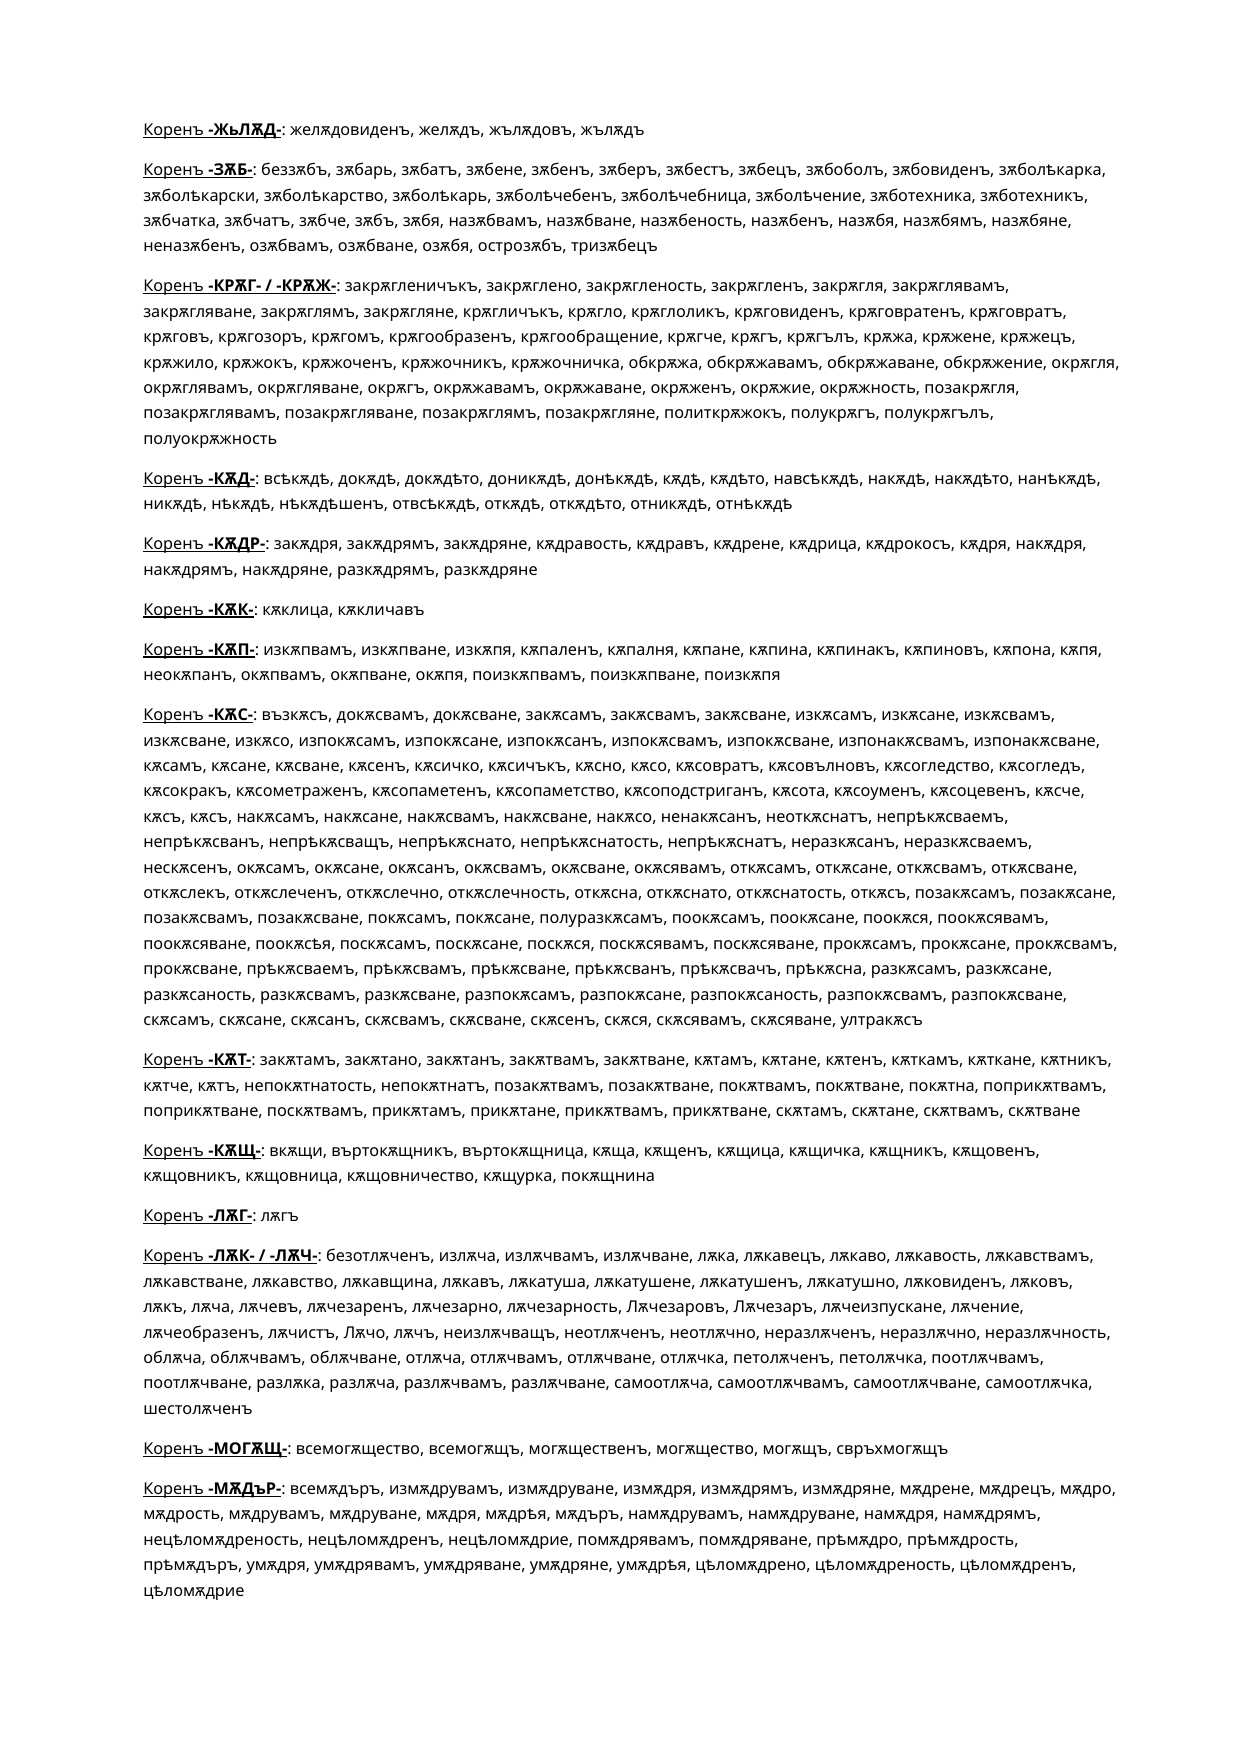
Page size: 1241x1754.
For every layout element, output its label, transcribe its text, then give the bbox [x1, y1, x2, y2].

text Коренъ -КѪП-: изкѫпвамъ, изкѫпване, изкѫпя, кѫпаленъ, кѫпалня, кѫпане, кѫпина, кѫпинакъ, кѫпиновъ, кѫпона, кѫпя, неокѫпанъ, окѫпвамъ, окѫпване, окѫпя, поизкѫпвамъ, поизкѫпване, поизкѫпя [143, 638, 1122, 685]
text Коренъ -МОГѪЩ-: всемогѫщество, всемогѫщъ, могѫщественъ, могѫщество, могѫщъ, свръхмогѫщъ [143, 1437, 1122, 1459]
text Коренъ -КѪД-: всѣкѫдѣ, докѫдѣ, докѫдѣто, доникѫдѣ, донѣкѫдѣ, кѫдѣ, кѫдѣто, навсѣкѫдѣ, накѫдѣ, накѫдѣто, нанѣкѫдѣ, никѫдѣ, нѣкѫдѣ, нѣкѫдѣшенъ, отвсѣкѫдѣ, откѫдѣ, откѫдѣто, отникѫдѣ, отнѣкѫдѣ [143, 467, 1122, 514]
text Коренъ -КРѪГ- / -КРѪЖ-: закрѫгленичъкъ, закрѫглено, закрѫгленость, закрѫгленъ, закрѫгля, закрѫглявамъ, закрѫгляване, закрѫглямъ, закрѫгляне, крѫгличъкъ, крѫгло, крѫглоликъ, крѫговиденъ, крѫговратенъ, крѫговратъ, крѫговъ, крѫгозоръ, крѫгомъ, крѫгообразенъ, крѫгообращение, крѫгче, крѫгъ, крѫгълъ, крѫжа, крѫжене, крѫжецъ, крѫжило, крѫжокъ, крѫжоченъ, крѫжочникъ, крѫжочничка, обкрѫжа, обкрѫжавамъ, обкрѫжаване, обкрѫжение, окрѫгля, окрѫглявамъ, окрѫгляване, окрѫгъ, окрѫжавамъ, окрѫжаване, окрѫженъ, окрѫжие, окрѫжность, позакрѫгля, позакрѫглявамъ, позакрѫгляване, позакрѫглямъ, позакрѫгляне, политкрѫжокъ, полукрѫгъ, полукрѫгълъ, полуокрѫжность [143, 274, 1122, 449]
text Коренъ -КѪДР-: закѫдря, закѫдрямъ, закѫдряне, кѫдравость, кѫдравъ, кѫдрене, кѫдрица, кѫдрокосъ, кѫдря, накѫдря, накѫдрямъ, накѫдряне, разкѫдрямъ, разкѫдряне [143, 532, 1122, 580]
text Коренъ -МѪДъР-: всемѫдъръ, измѫдрувамъ, измѫдруване, измѫдря, измѫдрямъ, измѫдряне, мѫдрене, мѫдрецъ, мѫдро, мѫдрость, мѫдрувамъ, мѫдруване, мѫдря, мѫдрѣя, мѫдъръ, намѫдрувамъ, намѫдруване, намѫдря, намѫдрямъ, нецѣломѫдреность, нецѣломѫдренъ, нецѣломѫдрие, помѫдрявамъ, помѫдряване, прѣмѫдро, прѣмѫдрость, прѣмѫдъръ, умѫдря, умѫдрявамъ, умѫдряване, умѫдряне, умѫдрѣя, цѣломѫдрено, цѣломѫдреность, цѣломѫдренъ, цѣломѫдрие [143, 1477, 1122, 1601]
text Коренъ -КѪС-: възкѫсъ, докѫсвамъ, докѫсване, закѫсамъ, закѫсвамъ, закѫсване, изкѫсамъ, изкѫсане, изкѫсвамъ, изкѫсване, изкѫсо, изпокѫсамъ, изпокѫсане, изпокѫсанъ, изпокѫсвамъ, изпокѫсване, изпонакѫсвамъ, изпонакѫсване, кѫсамъ, кѫсане, кѫсване, кѫсенъ, кѫсичко, кѫсичъкъ, кѫсно, кѫсо, кѫсовратъ, кѫсовълновъ, кѫсогледство, кѫсогледъ, кѫсокракъ, кѫсометраженъ, кѫсопаметенъ, кѫсопаметство, кѫсоподстриганъ, кѫсота, кѫсоуменъ, кѫсоцевенъ, кѫсче, кѫсъ, кѫсъ, накѫсамъ, накѫсане, накѫсвамъ, накѫсване, накѫсо, ненакѫсанъ, неоткѫснатъ, непрѣкѫсваемъ, непрѣкѫсванъ, непрѣкѫсващъ, непрѣкѫснато, непрѣкѫснатость, непрѣкѫснатъ, неразкѫсанъ, неразкѫсваемъ, нескѫсенъ, окѫсамъ, окѫсане, окѫсанъ, окѫсвамъ, окѫсване, окѫсявамъ, откѫсамъ, откѫсане, откѫсвамъ, откѫсване, откѫслекъ, откѫслеченъ, откѫслечно, откѫслечность, откѫсна, откѫснато, откѫснатость, откѫсъ, позакѫсамъ, позакѫсане, позакѫсвамъ, позакѫсване, покѫсамъ, покѫсане, полуразкѫсамъ, поокѫсамъ, поокѫсане, поокѫся, поокѫсявамъ, поокѫсяване, поокѫсѣя, поскѫсамъ, поскѫсане, поскѫся, поскѫсявамъ, поскѫсяване, прокѫсамъ, прокѫсане, прокѫсвамъ, прокѫсване, прѣкѫсваемъ, прѣкѫсвамъ, прѣкѫсване, прѣкѫсванъ, прѣкѫсвачъ, прѣкѫсна, разкѫсамъ, разкѫсане, разкѫсаность, разкѫсвамъ, разкѫсване, разпокѫсамъ, разпокѫсане, разпокѫсаность, разпокѫсвамъ, разпокѫсване, скѫсамъ, скѫсане, скѫсанъ, скѫсвамъ, скѫсване, скѫсенъ, скѫся, скѫсявамъ, скѫсяване, ултракѫсъ [143, 703, 1122, 1030]
text Коренъ -ЖьЛѪД-: желѫдовиденъ, желѫдъ, жълѫдовъ, жълѫдъ [143, 118, 1122, 140]
text Коренъ -КѪК-: кѫклица, кѫкличавъ [143, 598, 1122, 620]
text Коренъ -КѪЩ-: вкѫщи, въртокѫщникъ, въртокѫщница, кѫща, кѫщенъ, кѫщица, кѫщичка, кѫщникъ, кѫщовенъ, кѫщовникъ, кѫщовница, кѫщовничество, кѫщурка, покѫщнина [143, 1139, 1122, 1187]
text Коренъ -ЗѪБ-: беззѫбъ, зѫбарь, зѫбатъ, зѫбене, зѫбенъ, зѫберъ, зѫбестъ, зѫбецъ, зѫбоболъ, зѫбовиденъ, зѫболѣкарка, зѫболѣкарски, зѫболѣкарство, зѫболѣкарь, зѫболѣчебенъ, зѫболѣчебница, зѫболѣчение, зѫботехника, зѫботехникъ, зѫбчатка, зѫбчатъ, зѫбче, зѫбъ, зѫбя, назѫбвамъ, назѫбване, назѫбеность, назѫбенъ, назѫбя, назѫбямъ, назѫбяне, неназѫбенъ, озѫбвамъ, озѫбване, озѫбя, острозѫбъ, тризѫбецъ [143, 158, 1122, 257]
text Коренъ -ЛѪК- / -ЛѪЧ-: безотлѫченъ, излѫча, излѫчвамъ, излѫчване, лѫка, лѫкавецъ, лѫкаво, лѫкавость, лѫкавствамъ, лѫкавстване, лѫкавство, лѫкавщина, лѫкавъ, лѫкатуша, лѫкатушене, лѫкатушенъ, лѫкатушно, лѫковиденъ, лѫковъ, лѫкъ, лѫча, лѫчевъ, лѫчезаренъ, лѫчезарно, лѫчезарность, Лѫчезаровъ, Лѫчезаръ, лѫчеизпускане, лѫчение, лѫчеобразенъ, лѫчистъ, Лѫчо, лѫчъ, неизлѫчващъ, неотлѫченъ, неотлѫчно, неразлѫченъ, неразлѫчно, неразлѫчность, облѫча, облѫчвамъ, облѫчване, отлѫча, отлѫчвамъ, отлѫчване, отлѫчка, петолѫченъ, петолѫчка, поотлѫчвамъ, поотлѫчване, разлѫка, разлѫча, разлѫчвамъ, разлѫчване, самоотлѫча, самоотлѫчвамъ, самоотлѫчване, самоотлѫчка, шестолѫченъ [143, 1244, 1122, 1419]
text Коренъ -ЛѪГ-: лѫгъ [143, 1204, 1122, 1227]
text Коренъ -КѪТ-: закѫтамъ, закѫтано, закѫтанъ, закѫтвамъ, закѫтване, кѫтамъ, кѫтане, кѫтенъ, кѫткамъ, кѫткане, кѫтникъ, кѫтче, кѫтъ, непокѫтнатость, непокѫтнатъ, позакѫтвамъ, позакѫтване, покѫтвамъ, покѫтване, покѫтна, поприкѫтвамъ, поприкѫтване, поскѫтвамъ, прикѫтамъ, прикѫтане, прикѫтвамъ, прикѫтване, скѫтамъ, скѫтане, скѫтвамъ, скѫтване [143, 1048, 1122, 1121]
